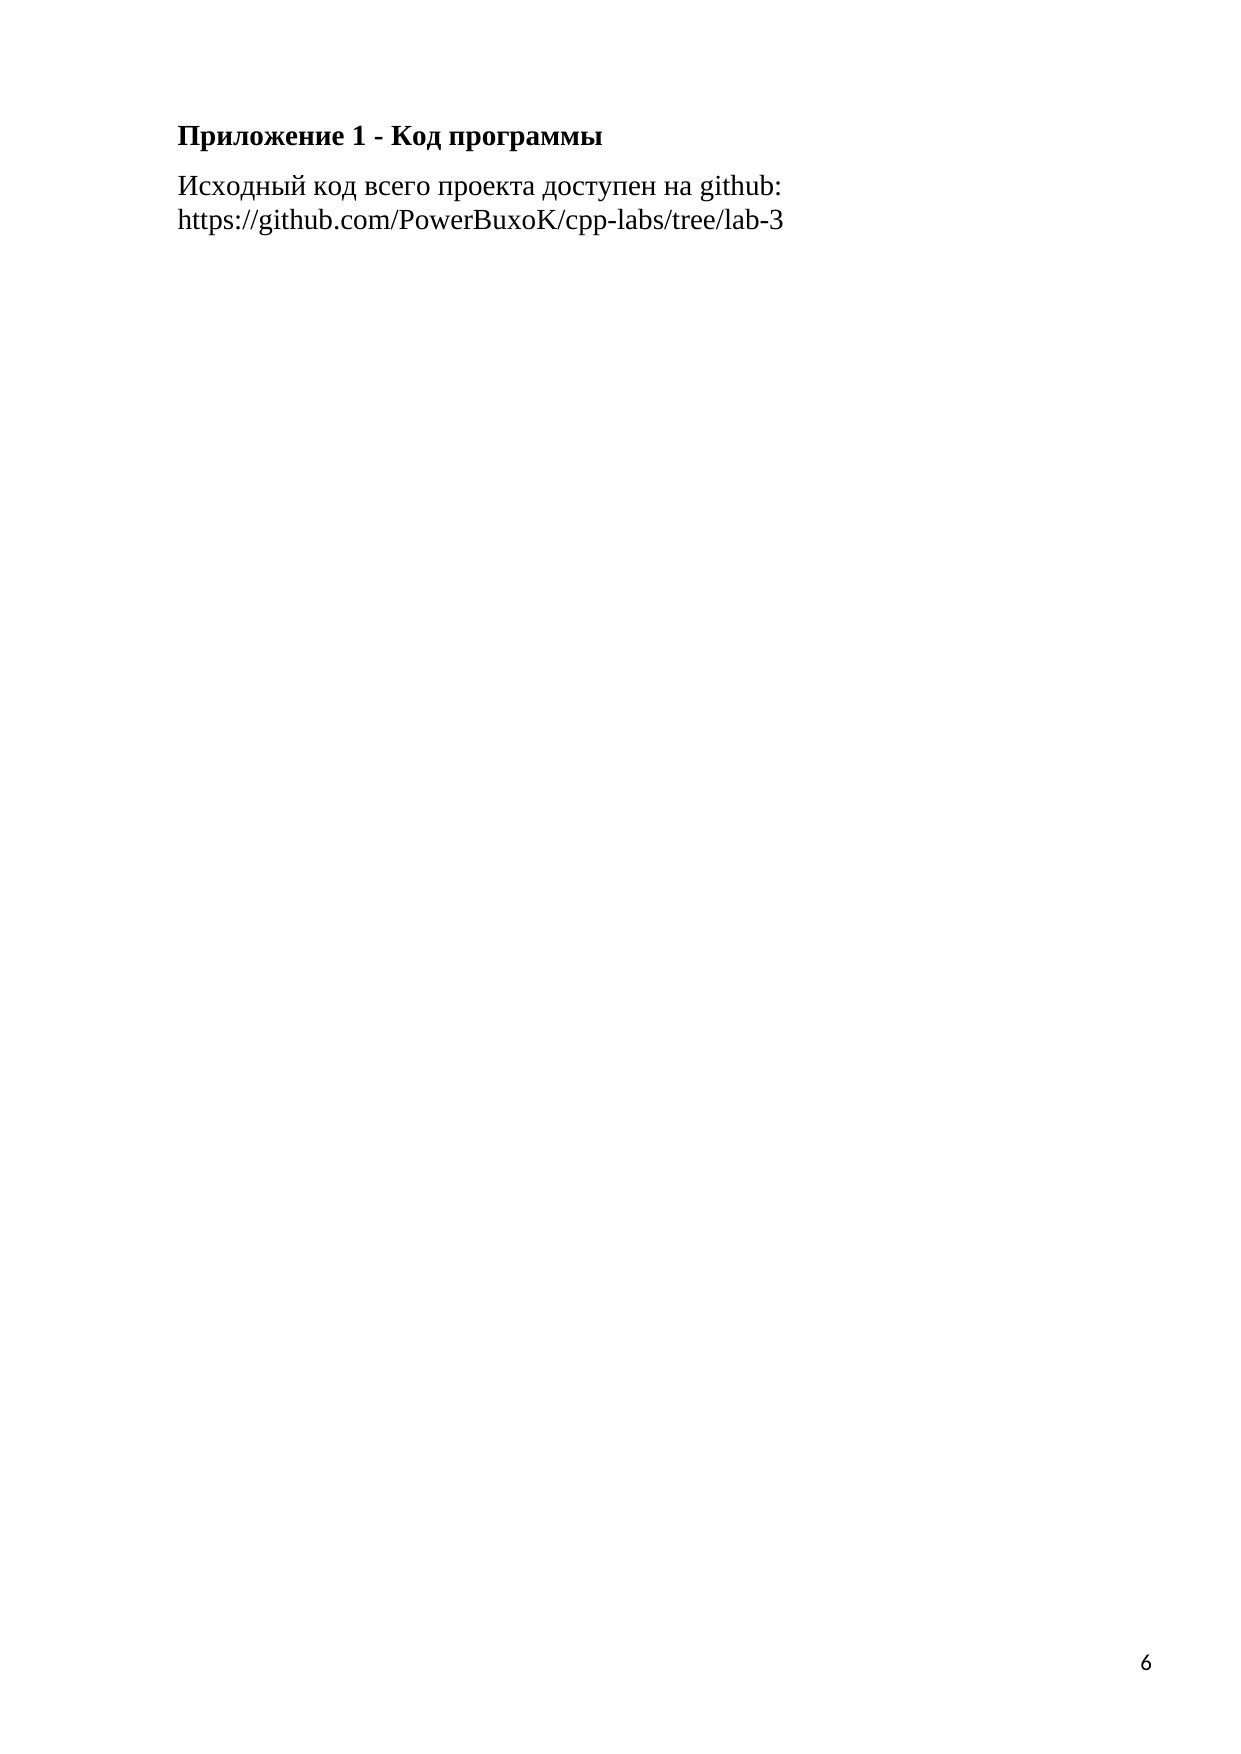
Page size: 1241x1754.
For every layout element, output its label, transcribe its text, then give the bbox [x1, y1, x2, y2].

text Приложение 1 - Код программы [177, 118, 1152, 152]
text https://github.com/PowerBuxoK/cpp-labs/tree/lab-3 [177, 202, 1152, 236]
text Исходный код всего проекта доступен на github: [177, 168, 1152, 202]
